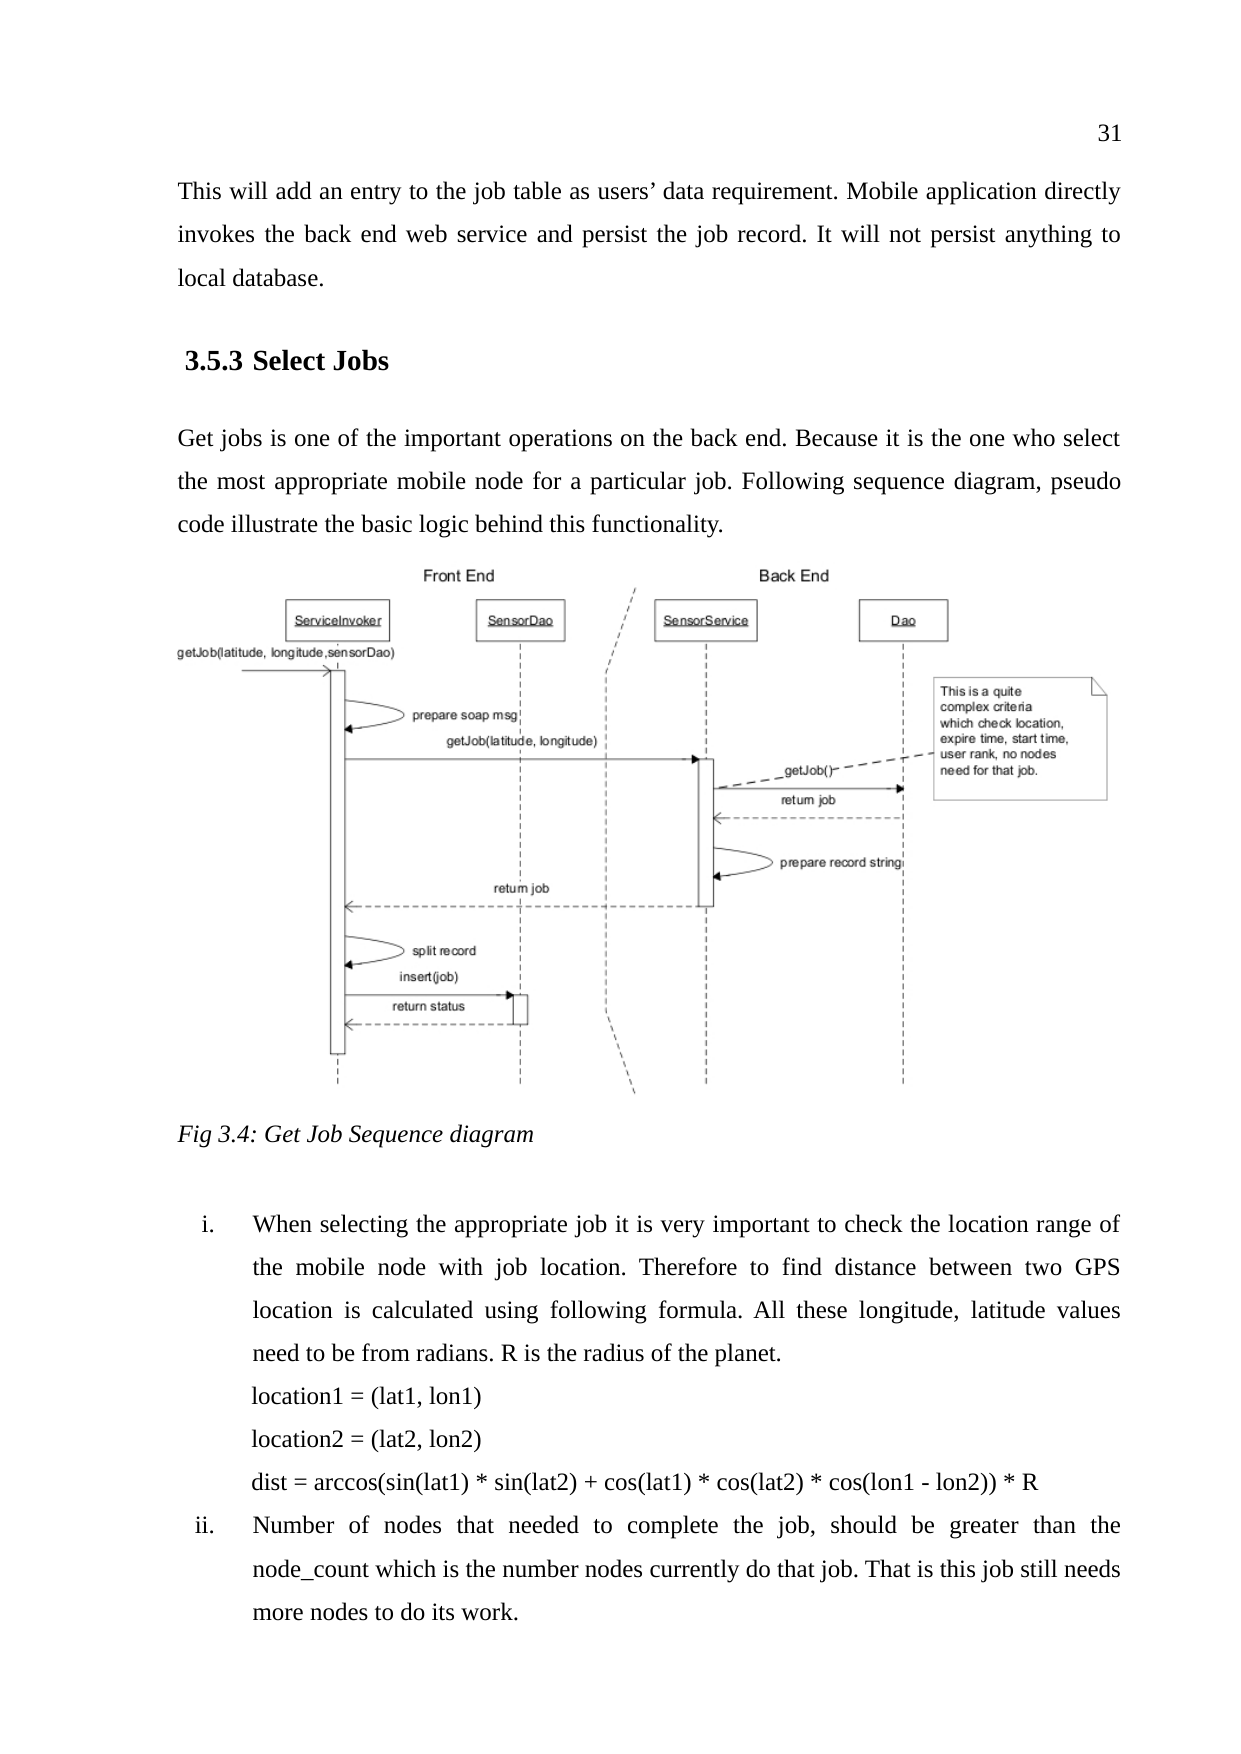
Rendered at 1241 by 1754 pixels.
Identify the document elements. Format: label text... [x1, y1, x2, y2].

picture [177, 552, 1123, 1105]
list When selecting the appropriate job it is very important to check the location range of the mobile node with job location. Therefore to find distance between two GPS location is calculated using following formula. All these longitude, latitude values need to be from radians. R is the radius of the planet. [215, 1209, 1122, 1367]
list Number of nodes that needed to complete the job, should be greater than the node_count which is the number nodes currently do that job. That is this job still needs more nodes to do its work. [215, 1511, 1122, 1626]
list location1 = (lat1, lon1) [177, 1381, 1122, 1410]
subtitle Select Jobs [177, 343, 1122, 377]
text Fig 3.4: Get Job Sequence diagram [177, 1105, 1122, 1148]
list dist = arccos(sin(lat1) * sin(lat2) + cos(lat1) * cos(lat2) * cos(lon1 - lon2)) * R [177, 1467, 1122, 1496]
text Get jobs is one of the important operations on the back end. Because it is the one who select the most appropriate mobile node for a particular job. Following sequence diagram, pseudo code illustrate the basic logic behind this functionality. [177, 423, 1122, 538]
text This will add an entry to the job table as users’ data requirement. Mobile application directly invokes the back end web service and persist the job record. It will not persist anything to local database. [177, 176, 1122, 291]
list location2 = (lat2, lon2) [177, 1424, 1122, 1453]
